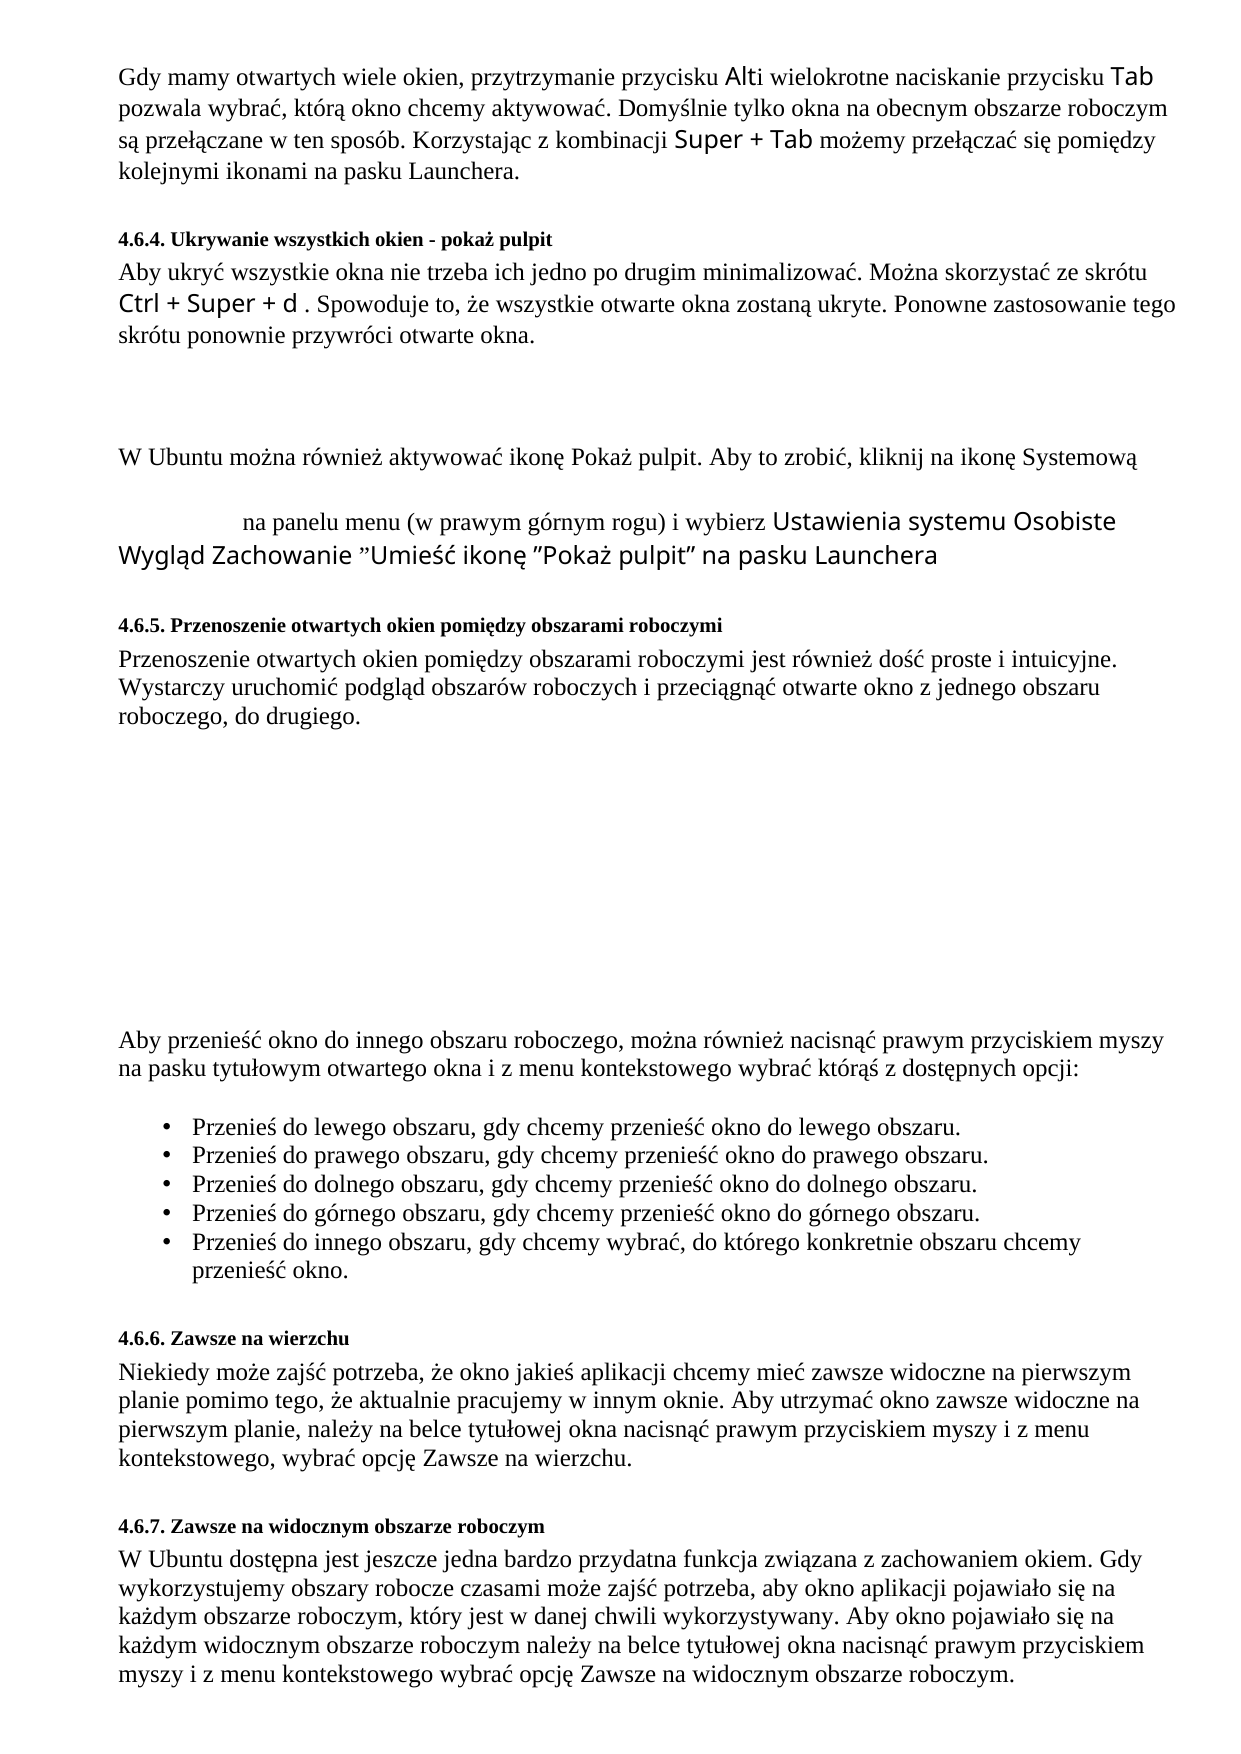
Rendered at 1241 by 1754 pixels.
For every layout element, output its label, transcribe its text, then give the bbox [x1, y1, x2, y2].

text Aby przenieść okno do innego obszaru roboczego, można również nacisnąć prawym przyciskiem myszy na pasku tytułowym otwartego okna i z menu kontekstowego wybrać którąś z dostępnych opcji: [118, 1025, 1181, 1082]
list Przenieś do górnego obszaru, gdy chcemy przenieść okno do górnego obszaru. [162, 1198, 1181, 1227]
list Przenieś do innego obszaru, gdy chcemy wybrać, do którego konkretnie obszaru chcemy przenieść okno. [162, 1227, 1181, 1284]
text Aby ukryć wszystkie okna nie trzeba ich jedno po drugim minimalizować. Można skorzystać ze skrótu Ctrl + Super + d . Spowoduje to, że wszystkie otwarte okna zostaną ukryte. Ponowne zastosowanie tego skrótu ponownie przywróci otwarte okna. [118, 257, 1181, 348]
list Przenieś do prawego obszaru, gdy chcemy przenieść okno do prawego obszaru. [162, 1141, 1181, 1169]
subtitle 4.6.5. Przenoszenie otwartych okien pomiędzy obszarami roboczymi [118, 613, 1181, 637]
subtitle 4.6.7. Zawsze na widocznym obszarze roboczym [118, 1513, 1181, 1538]
list Przenieś do dolnego obszaru, gdy chcemy przenieść okno do dolnego obszaru. [162, 1169, 1181, 1198]
text Niekiedy może zajść potrzeba, że okno jakieś aplikacji chcemy mieć zawsze widoczne na pierwszym planie pomimo tego, że aktualnie pracujemy w innym oknie. Aby utrzymać okno zawsze widoczne na pierwszym planie, należy na belce tytułowej okna nacisnąć prawym przyciskiem myszy i z menu kontekstowego, wybrać opcję Zawsze na wierzchu. [118, 1357, 1181, 1472]
subtitle 4.6.6. Zawsze na wierzchu [118, 1326, 1181, 1350]
list Przenieś do lewego obszaru, gdy chcemy przenieść okno do lewego obszaru. [162, 1112, 1181, 1141]
subtitle 4.6.4. Ukrywanie wszystkich okien - pokaż pulpit [118, 227, 1181, 251]
text W Ubuntu dostępna jest jeszcze jedna bardzo przydatna funkcja związana z zachowaniem okiem. Gdy wykorzystujemy obszary robocze czasami może zajść potrzeba, aby okno aplikacji pojawiało się na każdym obszarze roboczym, który jest w danej chwili wykorzystywany. Aby okno pojawiało się na każdym widocznym obszarze roboczym należy na belce tytułowej okna nacisnąć prawym przyciskiem myszy i z menu kontekstowego wybrać opcję Zawsze na widocznym obszarze roboczym. [118, 1544, 1181, 1688]
text Przenoszenie otwartych okien pomiędzy obszarami roboczymi jest również dość proste i intuicyjne. Wystarczy uruchomić podgląd obszarów roboczych i przeciągnąć otwarte okno z jednego obszaru roboczego, do drugiego. [118, 644, 1181, 730]
text Gdy mamy otwartych wiele okien, przytrzymanie przycisku Alti wielokrotne naciskanie przycisku Tab pozwala wybrać, którą okno chcemy aktywować. Domyślnie tylko okna na obecnym obszarze roboczym są przełączane w ten sposób. Korzystając z kombinacji Super + Tab możemy przełączać się pomiędzy kolejnymi ikonami na pasku Launchera. [118, 59, 1181, 185]
text W Ubuntu można również aktywować ikonę Pokaż pulpit. Aby to zrobić, kliknij na ikonę Systemową na panelu menu (w prawym górnym rogu) i wybierz Ustawienia systemu Osobiste Wygląd Zachowanie ”Umieść ikonę ”Pokaż pulpit” na pasku Launchera [118, 442, 1181, 571]
